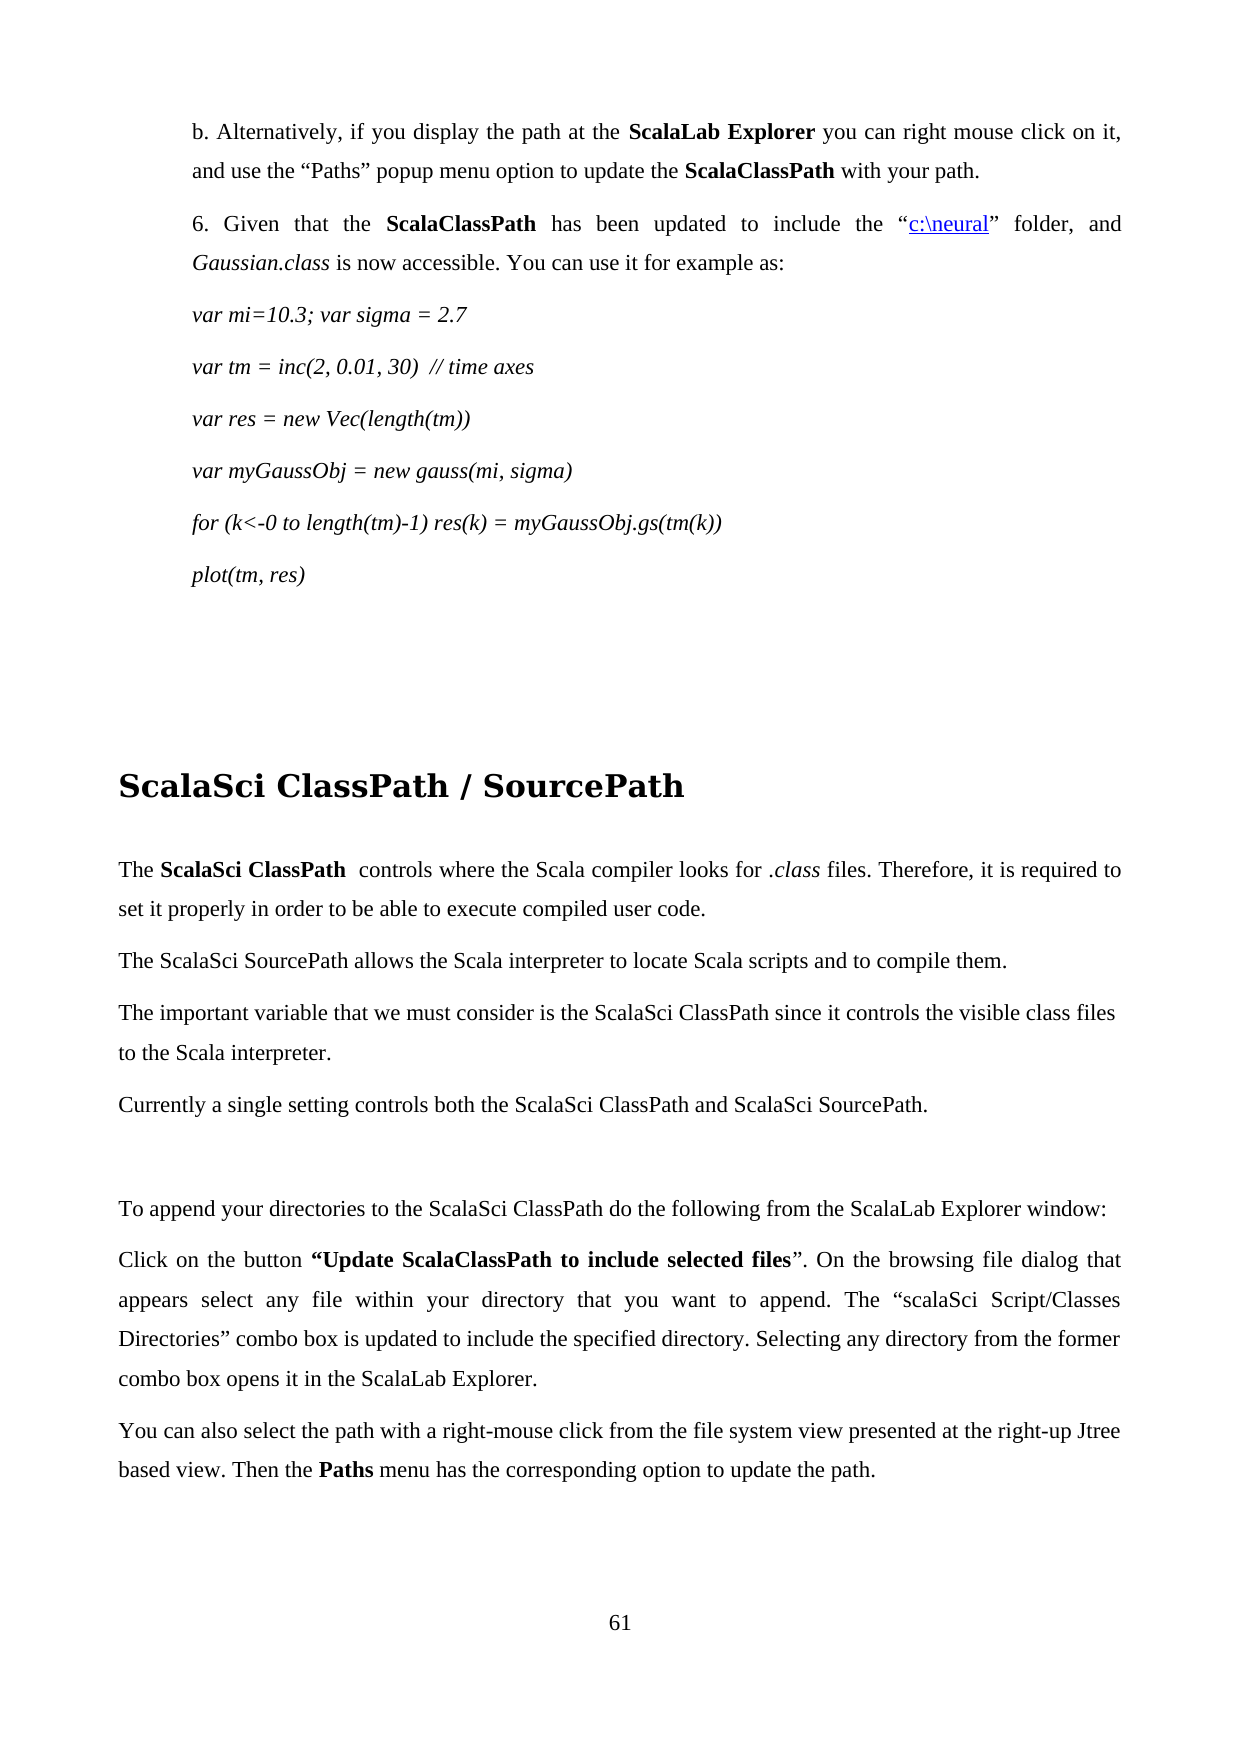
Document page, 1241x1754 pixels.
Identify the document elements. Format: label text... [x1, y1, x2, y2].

list for (k<-0 to length(tm)-1) res(k) = myGaussObj.gs(tm(k)) [162, 509, 1122, 535]
list var res = new Vec(length(tm)) [162, 405, 1122, 431]
list var mi=10.3; var sigma = 2.7 [162, 301, 1122, 327]
list 6. Given that the ScalaClassPath has been updated to include the “c:\neural” folder, and Gaussian.class is now accessible. You can use it for example as: [162, 209, 1122, 275]
list plot(tm, res) [162, 561, 1122, 587]
text Currently a single setting controls both the ScalaSci ClassPath and ScalaSci SourcePath. [118, 1091, 1122, 1117]
text The ScalaSci SourcePath allows the Scala interpreter to locate Scala scripts and to compile them. [118, 947, 1122, 973]
text To append your directories to the ScalaSci ClassPath do the following from the ScalaLab Explorer window: [118, 1194, 1122, 1221]
list var myGaussObj = new gauss(mi, sigma) [162, 457, 1122, 483]
text Click on the button “Update ScalaClassPath to include selected files”. On the browsing file dialog that appears select any file within your directory that you want to append. The “scalaSci Script/Classes Directories” combo box is updated to include the specified directory. Selecting any directory from the former combo box opens it in the ScalaLab Explorer. [118, 1247, 1122, 1391]
list b. Alternatively, if you display the path at the ScalaLab Explorer you can right mouse click on it, and use the “Paths” popup menu option to update the ScalaClassPath with your path. [162, 118, 1122, 184]
list var tm = inc(2, 0.01, 30) // time axes [162, 353, 1122, 379]
text The important variable that we must consider is the ScalaSci ClassPath since it controls the visible class files to the Scala interpreter. [118, 999, 1122, 1065]
subtitle ScalaSci ClassPath / SourcePath [118, 768, 1122, 804]
text The ScalaSci ClassPath controls where the Scala compiler looks for .class files. Therefore, it is required to set it properly in order to be able to execute compiled user code. [118, 856, 1122, 922]
text You can also select the path with a right-mouse click from the file system view presented at the right-up Jtree based view. Then the Paths menu has the corresponding option to update the path. [118, 1417, 1122, 1483]
